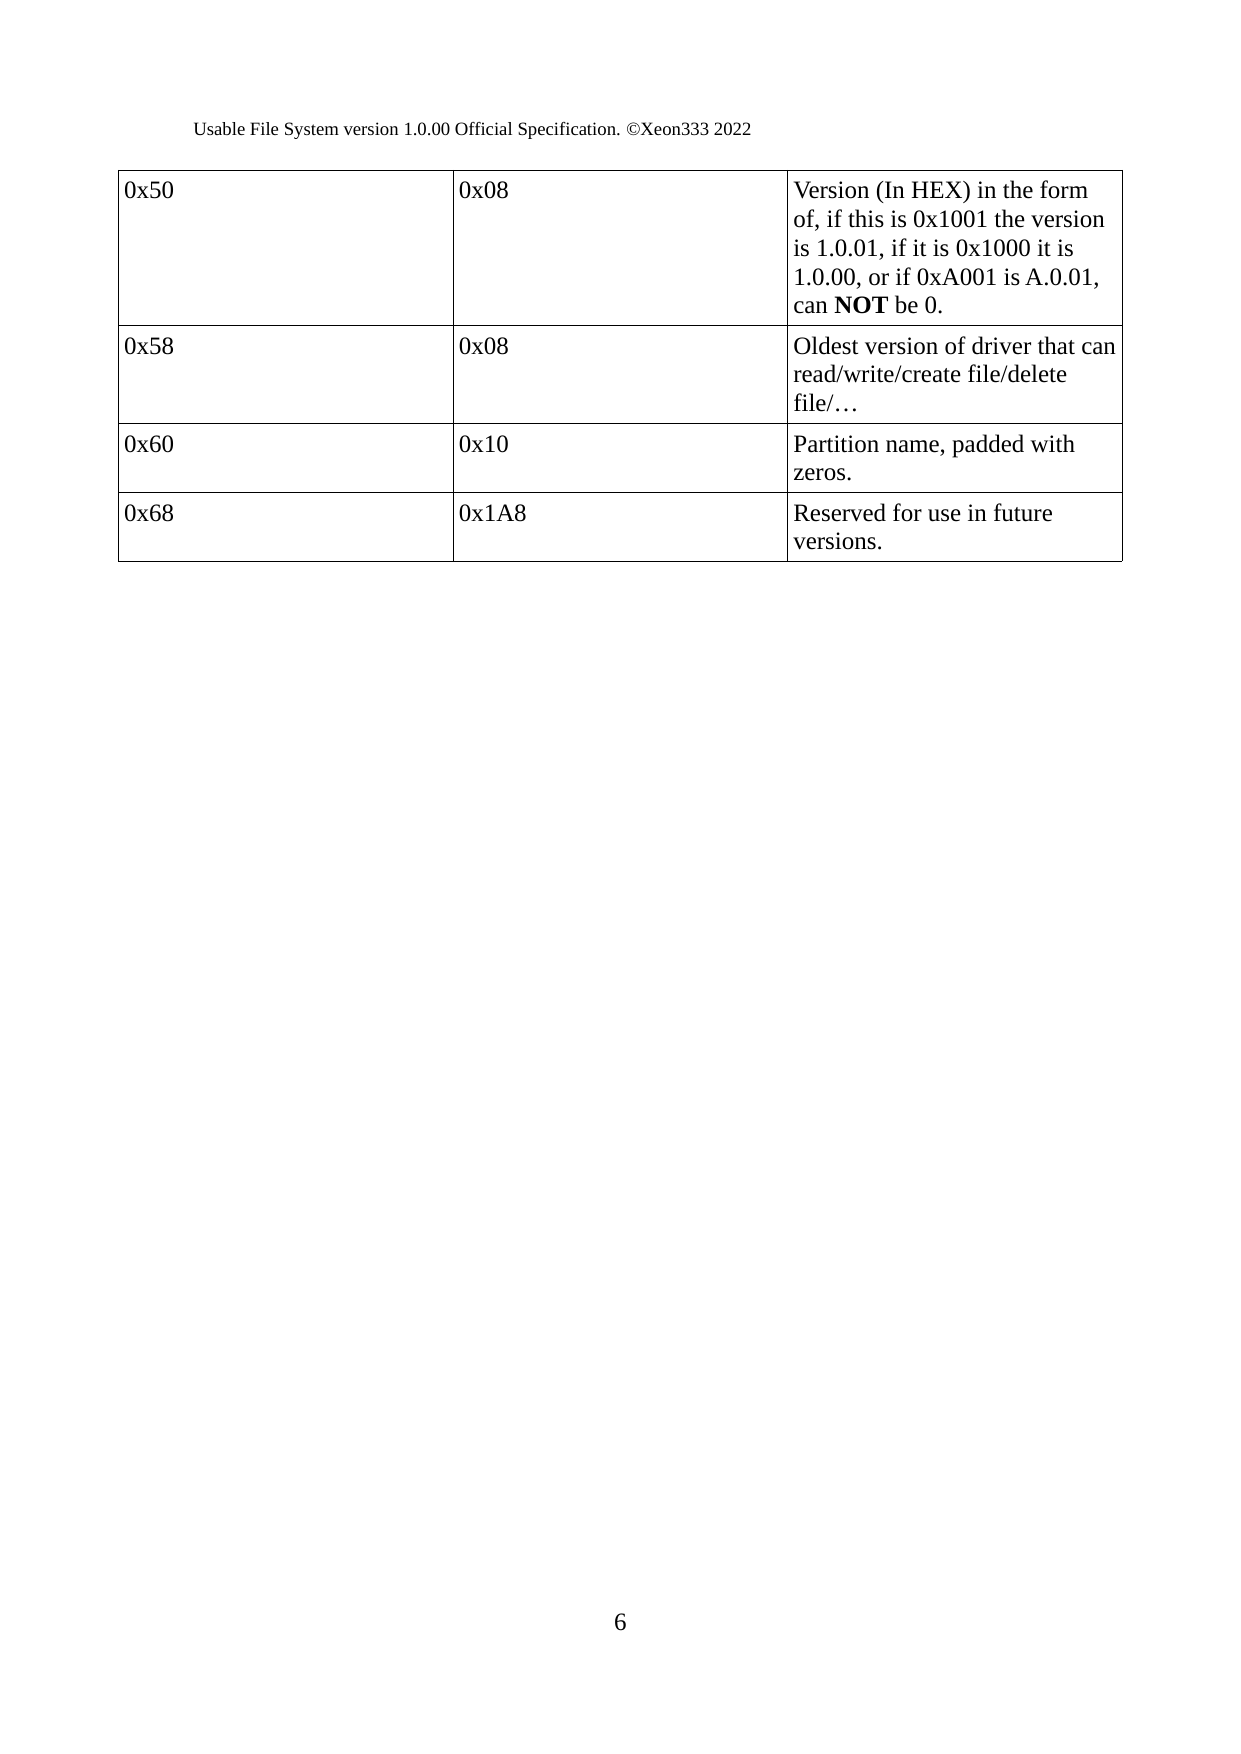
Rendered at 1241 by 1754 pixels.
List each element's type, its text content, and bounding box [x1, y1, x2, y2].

table_cell 0x68 [119, 493, 453, 561]
table_cell 0x50 [119, 171, 453, 325]
table_cell 0x10 [454, 424, 787, 492]
table_cell 0x60 [119, 424, 453, 492]
table_cell Version (In HEX) in the form of, if this is 0x1001 the version is 1.0.01, if it is 0x1000 it is 1.0.00, or if 0xA001 is A.0.01, can NOT be 0. [788, 171, 1122, 325]
table_cell 0x58 [119, 326, 453, 423]
table_cell 0x1A8 [454, 493, 787, 561]
table_cell 0x08 [454, 326, 787, 423]
table_cell Oldest version of driver that can read/write/create file/delete file/… [788, 326, 1122, 423]
table_cell 0x08 [454, 171, 787, 325]
table_cell Reserved for use in future versions. [788, 493, 1122, 561]
table_cell Partition name, padded with zeros. [788, 424, 1122, 492]
